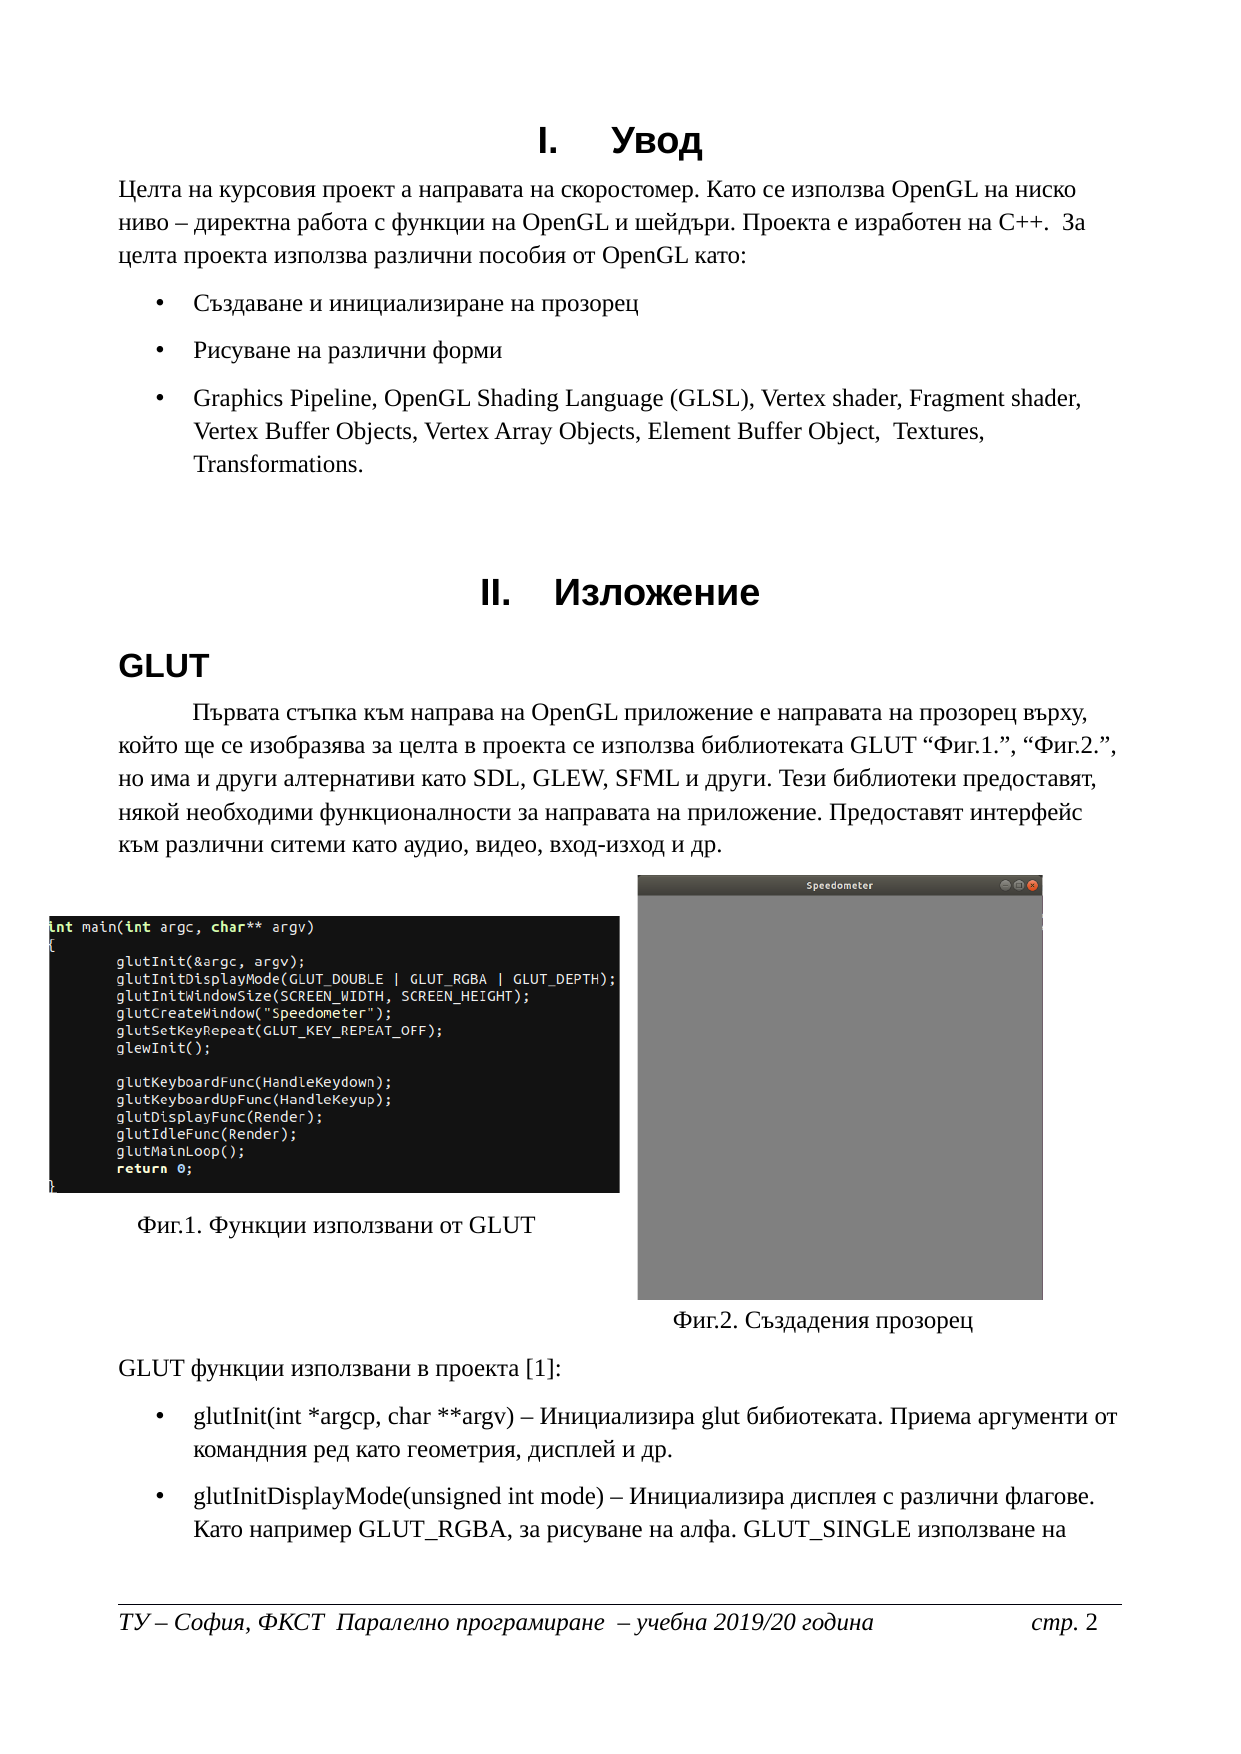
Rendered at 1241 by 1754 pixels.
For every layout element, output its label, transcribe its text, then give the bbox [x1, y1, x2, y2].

list Създаване и инициализиране на прозорец [156, 288, 1122, 317]
list Graphics Pipeline, OpenGL Shading Language (GLSL), Vertex shader, Fragment shader, Vertex Buffer Objects, Vertex Array Objects, Element Buffer Object, Textures, Transformations. [156, 383, 1122, 478]
picture [49, 916, 620, 1193]
picture [637, 875, 1043, 1300]
text GLUT функции използвани в проекта [1]: [118, 1353, 1122, 1382]
text Фиг.2. Създадения прозорец [118, 1306, 1122, 1334]
text Фиг.1. Функции използвани от GLUT [118, 1210, 637, 1239]
subtitle Увод [118, 118, 1122, 162]
text [1043, 1210, 1122, 1239]
text Първата стъпка към направа на OpenGL приложение е направата на прозорец върху, който ще се изобразява за целта в проекта се използва библиотеката GLUT “Фиг.1.”, “Фиг.2.”, но има и други алтернативи като SDL, GLEW, SFML и други. Teзи библиотеки предоставят, някой необходими функционалности за направата на приложение. Предоставят интерфейс към различни ситеми като аудио, видео, вход-изход и др. [118, 697, 1122, 858]
list glutInit(int *argcp, char **argv) – Инициализира glut бибиотеката. Приема аргументи от командния ред като геометрия, дисплей и др. [156, 1401, 1122, 1463]
text Целта на курсовия проект а направата на скоростомер. Като се използвa OpenGL на ниско ниво – директна работа с функции на OpenGL и шейдъри. Проекта е изработен на C++. За целта проекта използва различни пособия от OpenGL като: [118, 174, 1122, 269]
list glutInitDisplayMode(unsigned int mode) – Инициализира дисплея с различни флагове. Като например GLUT_RGBA, за рисуване на алфа. GLUT_SINGLE използване на [156, 1481, 1122, 1543]
subtitle Изложение [118, 569, 1122, 613]
subtitle GLUT [118, 646, 1122, 685]
list Рисуване на различни форми [156, 336, 1122, 364]
